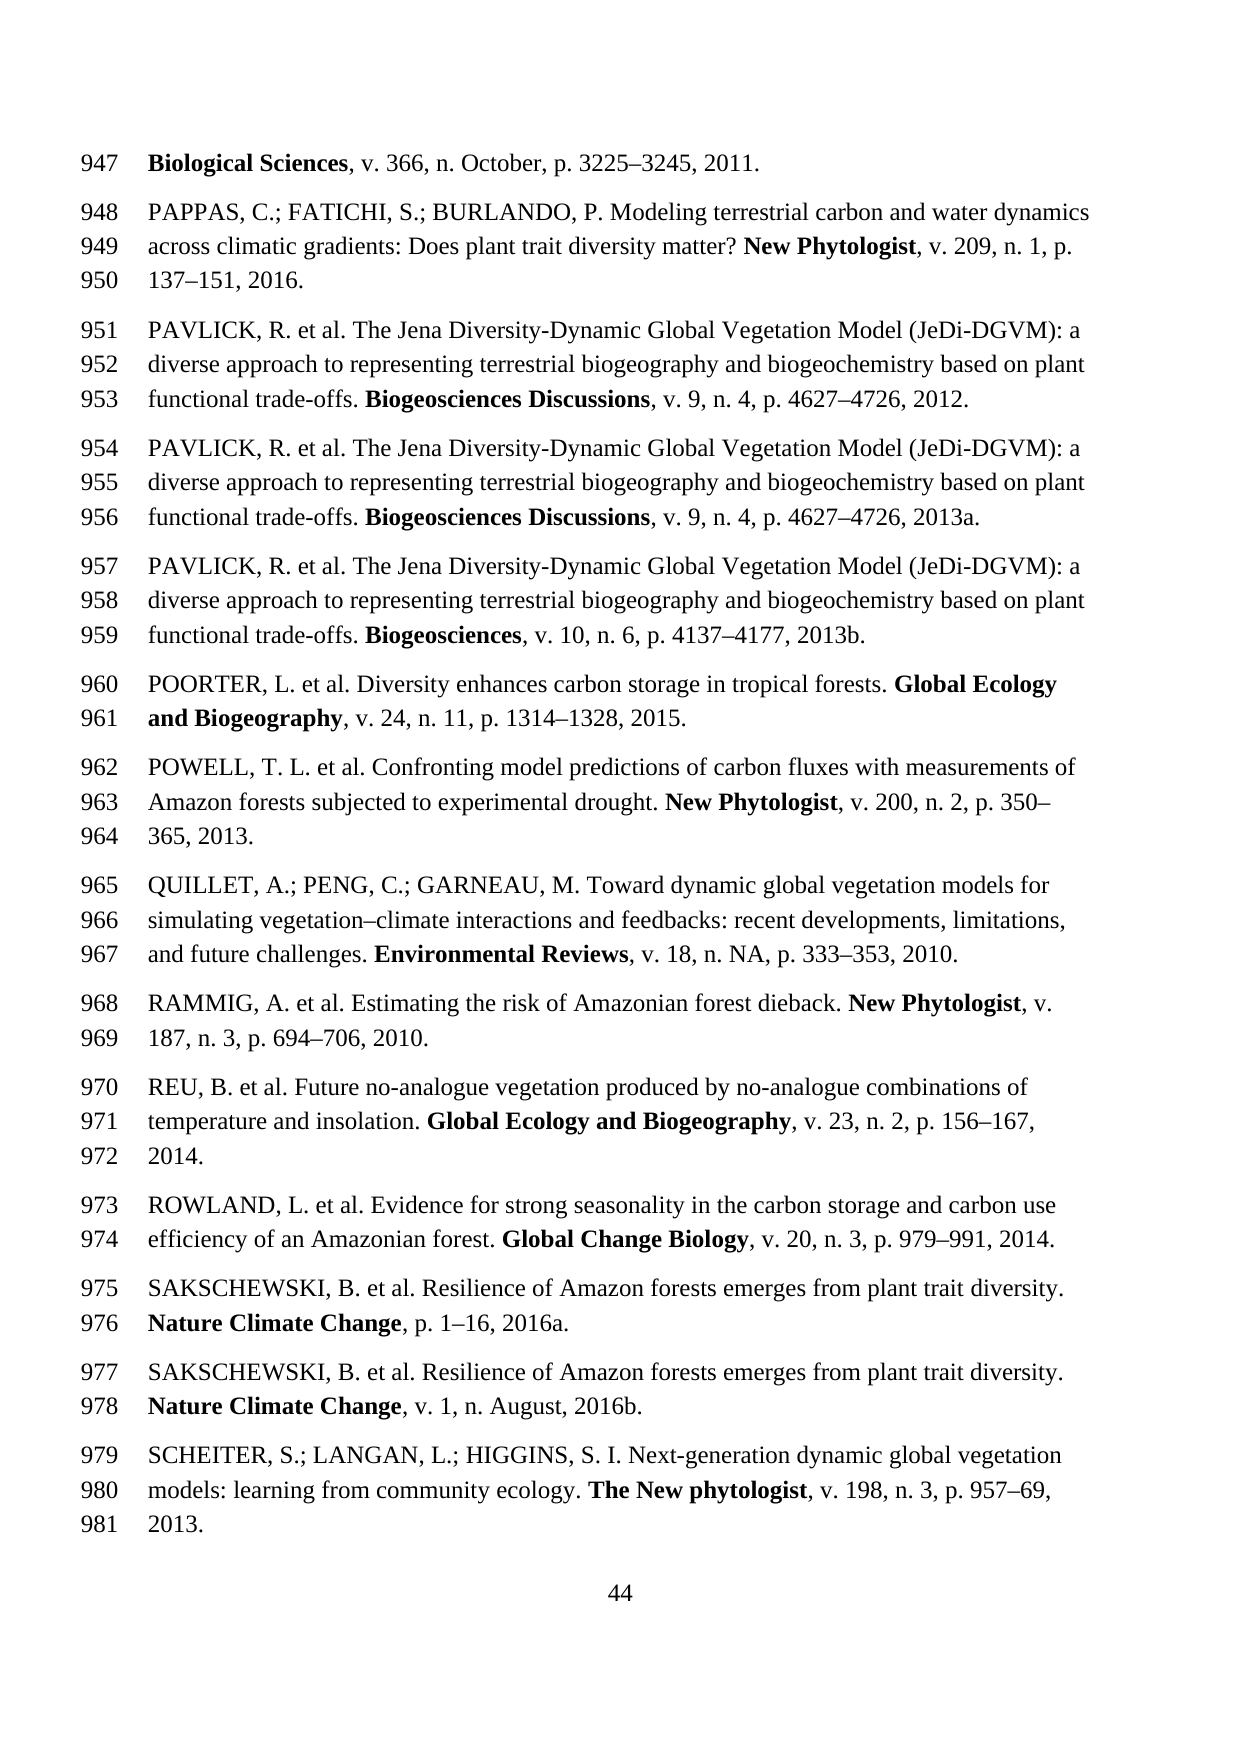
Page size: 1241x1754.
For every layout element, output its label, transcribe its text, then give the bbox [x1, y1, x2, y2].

text ROWLAND, L. et al. Evidence for strong seasonality in the carbon storage and carbon use efficiency of an Amazonian forest. Global Change Biology, v. 20, n. 3, p. 979–991, 2014. [148, 1190, 1093, 1253]
text PAVLICK, R. et al. The Jena Diversity-Dynamic Global Vegetation Model (JeDi-DGVM): a diverse approach to representing terrestrial biogeography and biogeochemistry based on plant functional trade-offs. Biogeosciences Discussions, v. 9, n. 4, p. 4627–4726, 2012. [148, 315, 1093, 412]
text Biological Sciences, v. 366, n. October, p. 3225–3245, 2011. [148, 148, 1093, 176]
text RAMMIG, A. et al. Estimating the risk of Amazonian forest dieback. New Phytologist, v. 187, n. 3, p. 694–706, 2010. [148, 988, 1093, 1052]
text REU, B. et al. Future no-analogue vegetation produced by no-analogue combinations of temperature and insolation. Global Ecology and Biogeography, v. 23, n. 2, p. 156–167, 2014. [148, 1072, 1093, 1169]
text PAVLICK, R. et al. The Jena Diversity-Dynamic Global Vegetation Model (JeDi-DGVM): a diverse approach to representing terrestrial biogeography and biogeochemistry based on plant functional trade-offs. Biogeosciences, v. 10, n. 6, p. 4137–4177, 2013b. [148, 551, 1093, 648]
text PAPPAS, C.; FATICHI, S.; BURLANDO, P. Modeling terrestrial carbon and water dynamics across climatic gradients: Does plant trait diversity matter? New Phytologist, v. 209, n. 1, p. 137–151, 2016. [148, 197, 1093, 294]
text PAVLICK, R. et al. The Jena Diversity-Dynamic Global Vegetation Model (JeDi-DGVM): a diverse approach to representing terrestrial biogeography and biogeochemistry based on plant functional trade-offs. Biogeosciences Discussions, v. 9, n. 4, p. 4627–4726, 2013a. [148, 433, 1093, 530]
text SCHEITER, S.; LANGAN, L.; HIGGINS, S. I. Next-generation dynamic global vegetation models: learning from community ecology. The New phytologist, v. 198, n. 3, p. 957–69, 2013. [148, 1441, 1093, 1538]
text SAKSCHEWSKI, B. et al. Resilience of Amazon forests emerges from plant trait diversity. Nature Climate Change, p. 1–16, 2016a. [148, 1273, 1093, 1337]
text POORTER, L. et al. Diversity enhances carbon storage in tropical forests. Global Ecology and Biogeography, v. 24, n. 11, p. 1314–1328, 2015. [148, 669, 1093, 732]
text POWELL, T. L. et al. Confronting model predictions of carbon fluxes with measurements of Amazon forests subjected to experimental drought. New Phytologist, v. 200, n. 2, p. 350–365, 2013. [148, 752, 1093, 850]
text QUILLET, A.; PENG, C.; GARNEAU, M. Toward dynamic global vegetation models for simulating vegetation–climate interactions and feedbacks: recent developments, limitations, and future challenges. Environmental Reviews, v. 18, n. NA, p. 333–353, 2010. [148, 870, 1093, 968]
text SAKSCHEWSKI, B. et al. Resilience of Amazon forests emerges from plant trait diversity. Nature Climate Change, v. 1, n. August, 2016b. [148, 1357, 1093, 1420]
